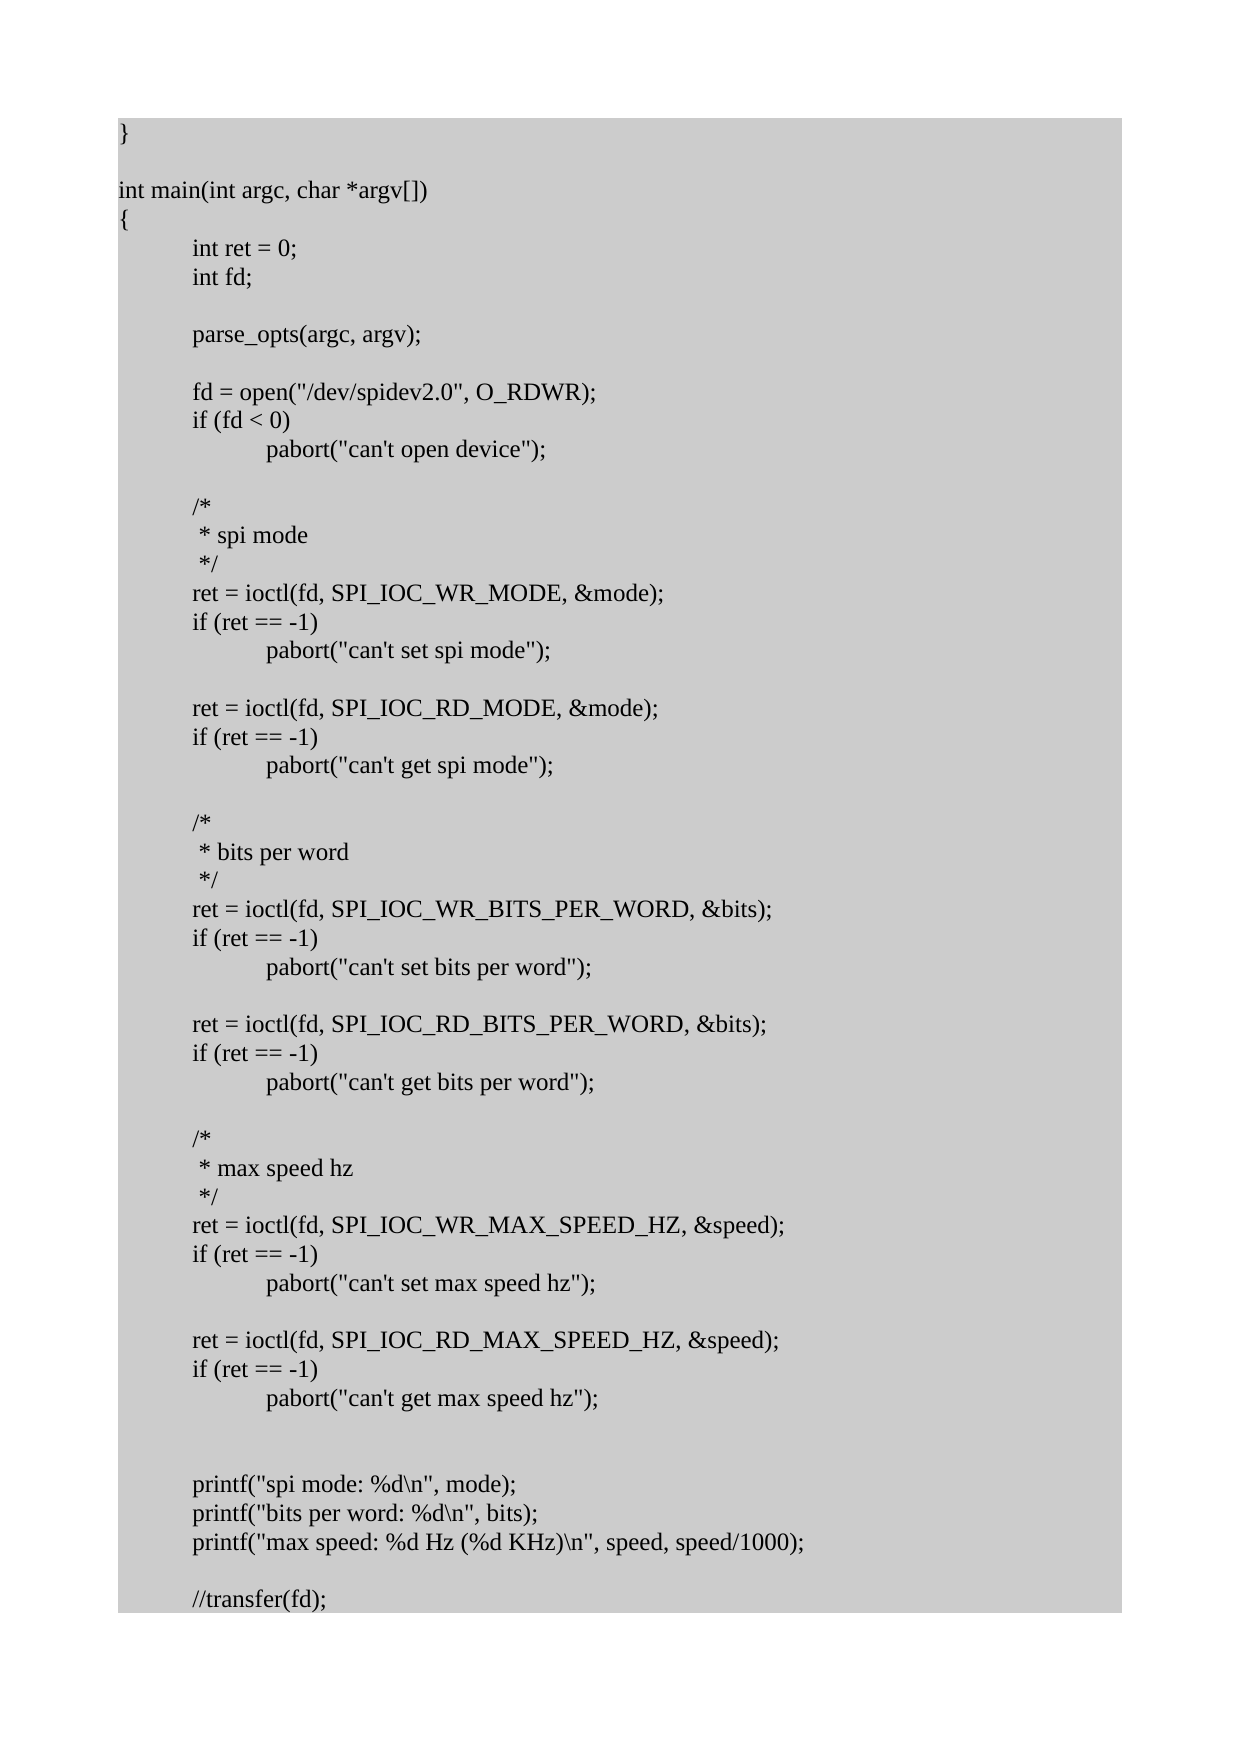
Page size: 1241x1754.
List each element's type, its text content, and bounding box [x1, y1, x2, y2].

text * spi mode [118, 521, 1122, 549]
text printf("max speed: %d Hz (%d KHz)\n", speed, speed/1000); [118, 1527, 1122, 1556]
text ret = ioctl(fd, SPI_IOC_WR_BITS_PER_WORD, &bits); [118, 894, 1122, 923]
text ret = ioctl(fd, SPI_IOC_WR_MAX_SPEED_HZ, &speed); [118, 1211, 1122, 1239]
text //transfer(fd); [118, 1584, 1122, 1613]
text int main(int argc, char *argv[]) [118, 176, 1122, 204]
text } [118, 118, 1122, 147]
text ret = ioctl(fd, SPI_IOC_RD_MODE, &mode); [118, 693, 1122, 722]
text int ret = 0; [118, 233, 1122, 262]
text fd = open("/dev/spidev2.0", O_RDWR); [118, 377, 1122, 406]
text pabort("can't open device"); [118, 434, 1122, 463]
text ret = ioctl(fd, SPI_IOC_RD_BITS_PER_WORD, &bits); [118, 1009, 1122, 1038]
text pabort("can't set max speed hz"); [118, 1268, 1122, 1297]
text * max speed hz [118, 1153, 1122, 1182]
text pabort("can't get max speed hz"); [118, 1383, 1122, 1412]
text /* [118, 1124, 1122, 1153]
text */ [118, 1182, 1122, 1211]
text parse_opts(argc, argv); [118, 319, 1122, 348]
text if (ret == -1) [118, 607, 1122, 636]
text { [118, 204, 1122, 233]
text pabort("can't set bits per word"); [118, 952, 1122, 981]
text if (ret == -1) [118, 923, 1122, 952]
text /* [118, 492, 1122, 521]
text ret = ioctl(fd, SPI_IOC_RD_MAX_SPEED_HZ, &speed); [118, 1326, 1122, 1354]
text pabort("can't get bits per word"); [118, 1067, 1122, 1096]
text if (ret == -1) [118, 722, 1122, 751]
text ret = ioctl(fd, SPI_IOC_WR_MODE, &mode); [118, 578, 1122, 607]
text printf("bits per word: %d\n", bits); [118, 1498, 1122, 1527]
text pabort("can't get spi mode"); [118, 751, 1122, 779]
text pabort("can't set spi mode"); [118, 636, 1122, 664]
text if (ret == -1) [118, 1038, 1122, 1067]
text printf("spi mode: %d\n", mode); [118, 1469, 1122, 1498]
text * bits per word [118, 837, 1122, 866]
text if (fd < 0) [118, 406, 1122, 434]
text /* [118, 808, 1122, 837]
text if (ret == -1) [118, 1354, 1122, 1383]
text */ [118, 549, 1122, 578]
text int fd; [118, 262, 1122, 291]
text if (ret == -1) [118, 1239, 1122, 1268]
text */ [118, 866, 1122, 894]
